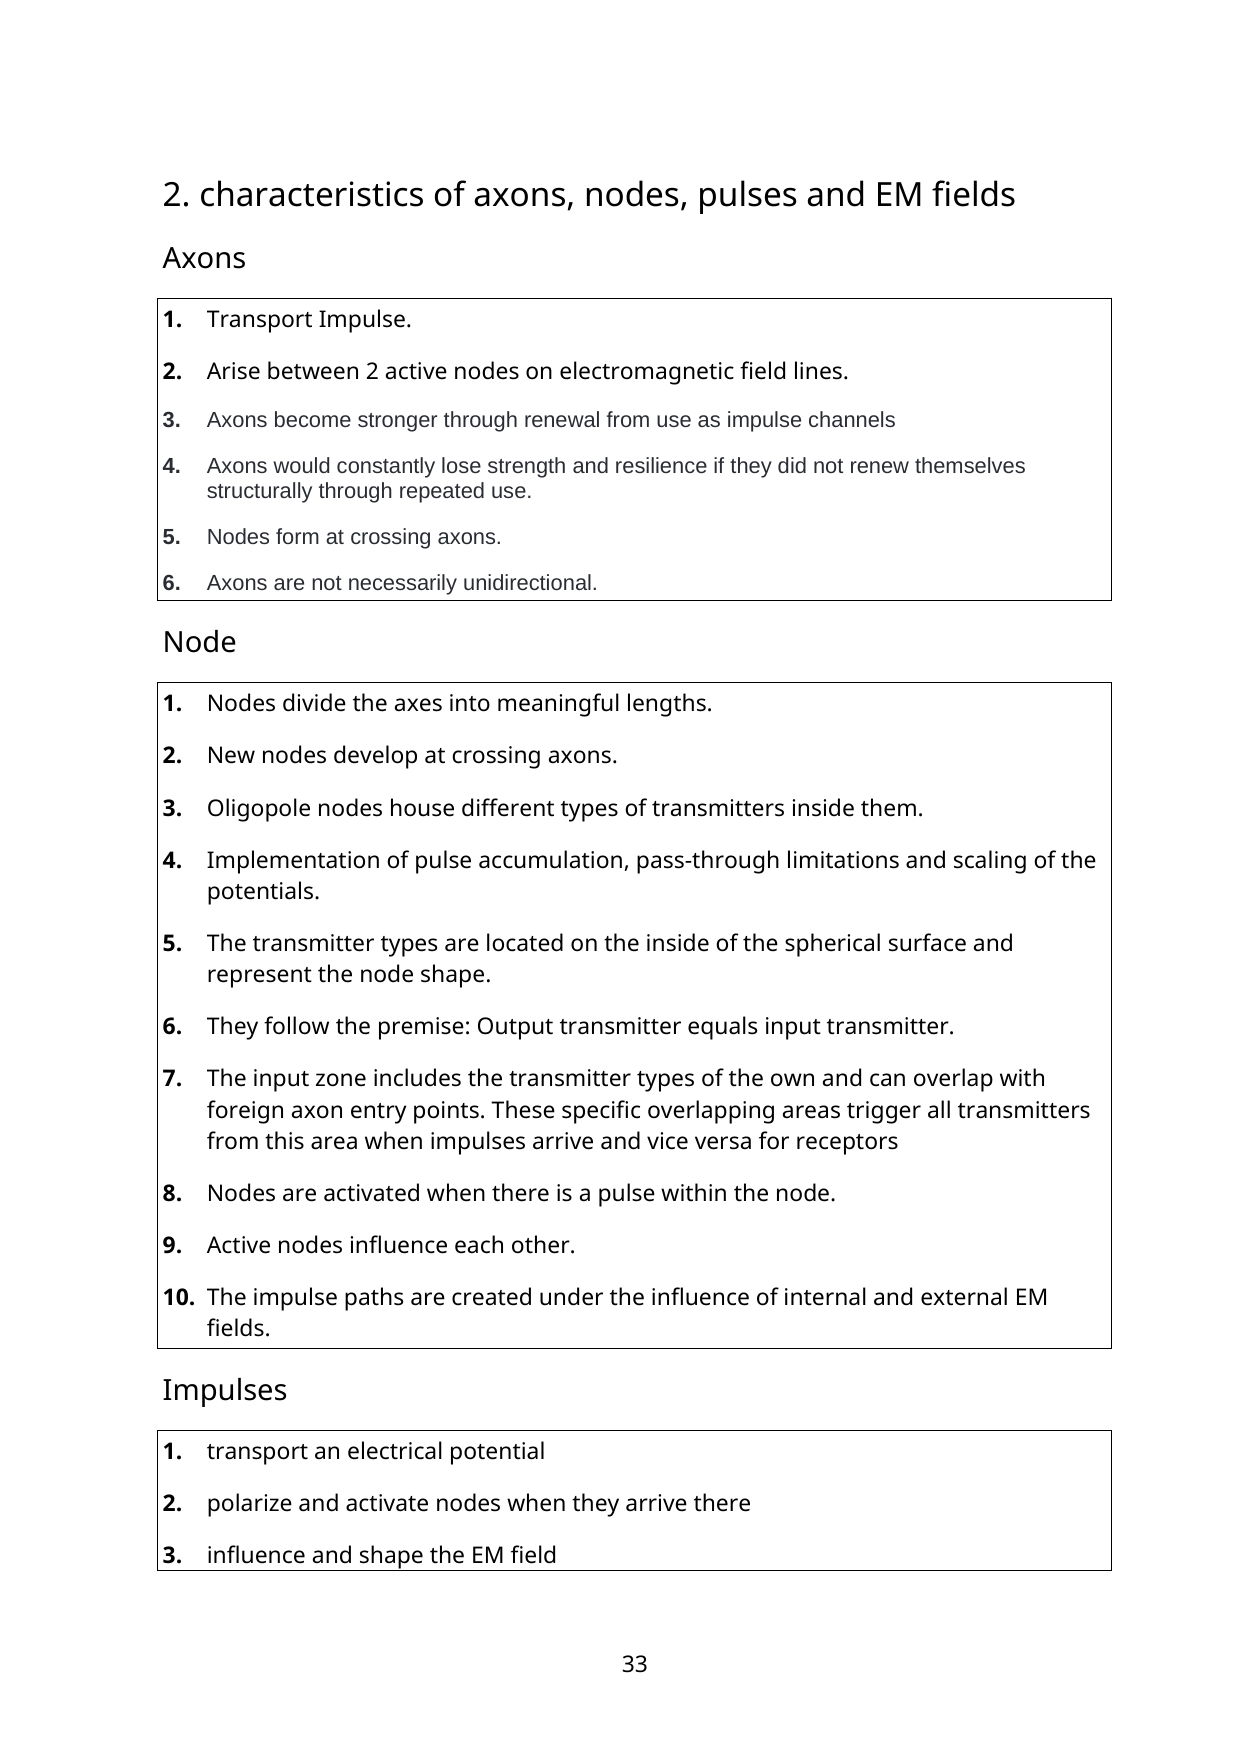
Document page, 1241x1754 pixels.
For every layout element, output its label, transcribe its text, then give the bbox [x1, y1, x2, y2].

list Axons would constantly lose strength and resilience if they did not renew themselves structurally through repeated use. [158, 448, 1111, 503]
list Nodes are activated when there is a pulse within the node. [158, 1172, 1111, 1208]
list Arise between 2 active nodes on electromagnetic field lines. [158, 350, 1111, 386]
list Nodes divide the axes into meaningful lengths. [158, 683, 1111, 718]
list Nodes form at crossing axons. [158, 519, 1111, 549]
list Axons are not necessarily unidirectional. [158, 565, 1111, 600]
list The input zone includes the transmitter types of the own and can overlap with foreign axon entry points. These specific overlapping areas trigger all transmitters from this area when impulses arrive and vice versa for receptors [158, 1057, 1111, 1156]
subtitle 2. characteristics of axons, nodes, pulses and EM fields [162, 171, 1090, 216]
list Oligopole nodes house different types of transmitters inside them. [158, 786, 1111, 823]
list Axons become stronger through renewal from use as impulse channels [158, 402, 1111, 432]
list Implementation of pulse accumulation, pass-through limitations and scaling of the potentials. [158, 838, 1111, 906]
list The impulse paths are created under the influence of internal and external EM fields. [158, 1276, 1111, 1348]
list They follow the premise: Output transmitter equals input transmitter. [158, 1005, 1111, 1041]
list Active nodes influence each other. [158, 1224, 1111, 1260]
subtitle Axons [162, 237, 1090, 277]
list influence and shape the EM field [158, 1534, 1111, 1570]
list polarize and activate nodes when they arrive there [158, 1482, 1111, 1519]
list New nodes develop at crossing axons. [158, 734, 1111, 771]
list Transport Impulse. [158, 299, 1111, 334]
list The transmitter types are located on the inside of the spherical surface and represent the node shape. [158, 922, 1111, 989]
subtitle Impulses [162, 1369, 1107, 1409]
subtitle Node [162, 622, 1107, 661]
list transport an electrical potential [158, 1431, 1111, 1467]
